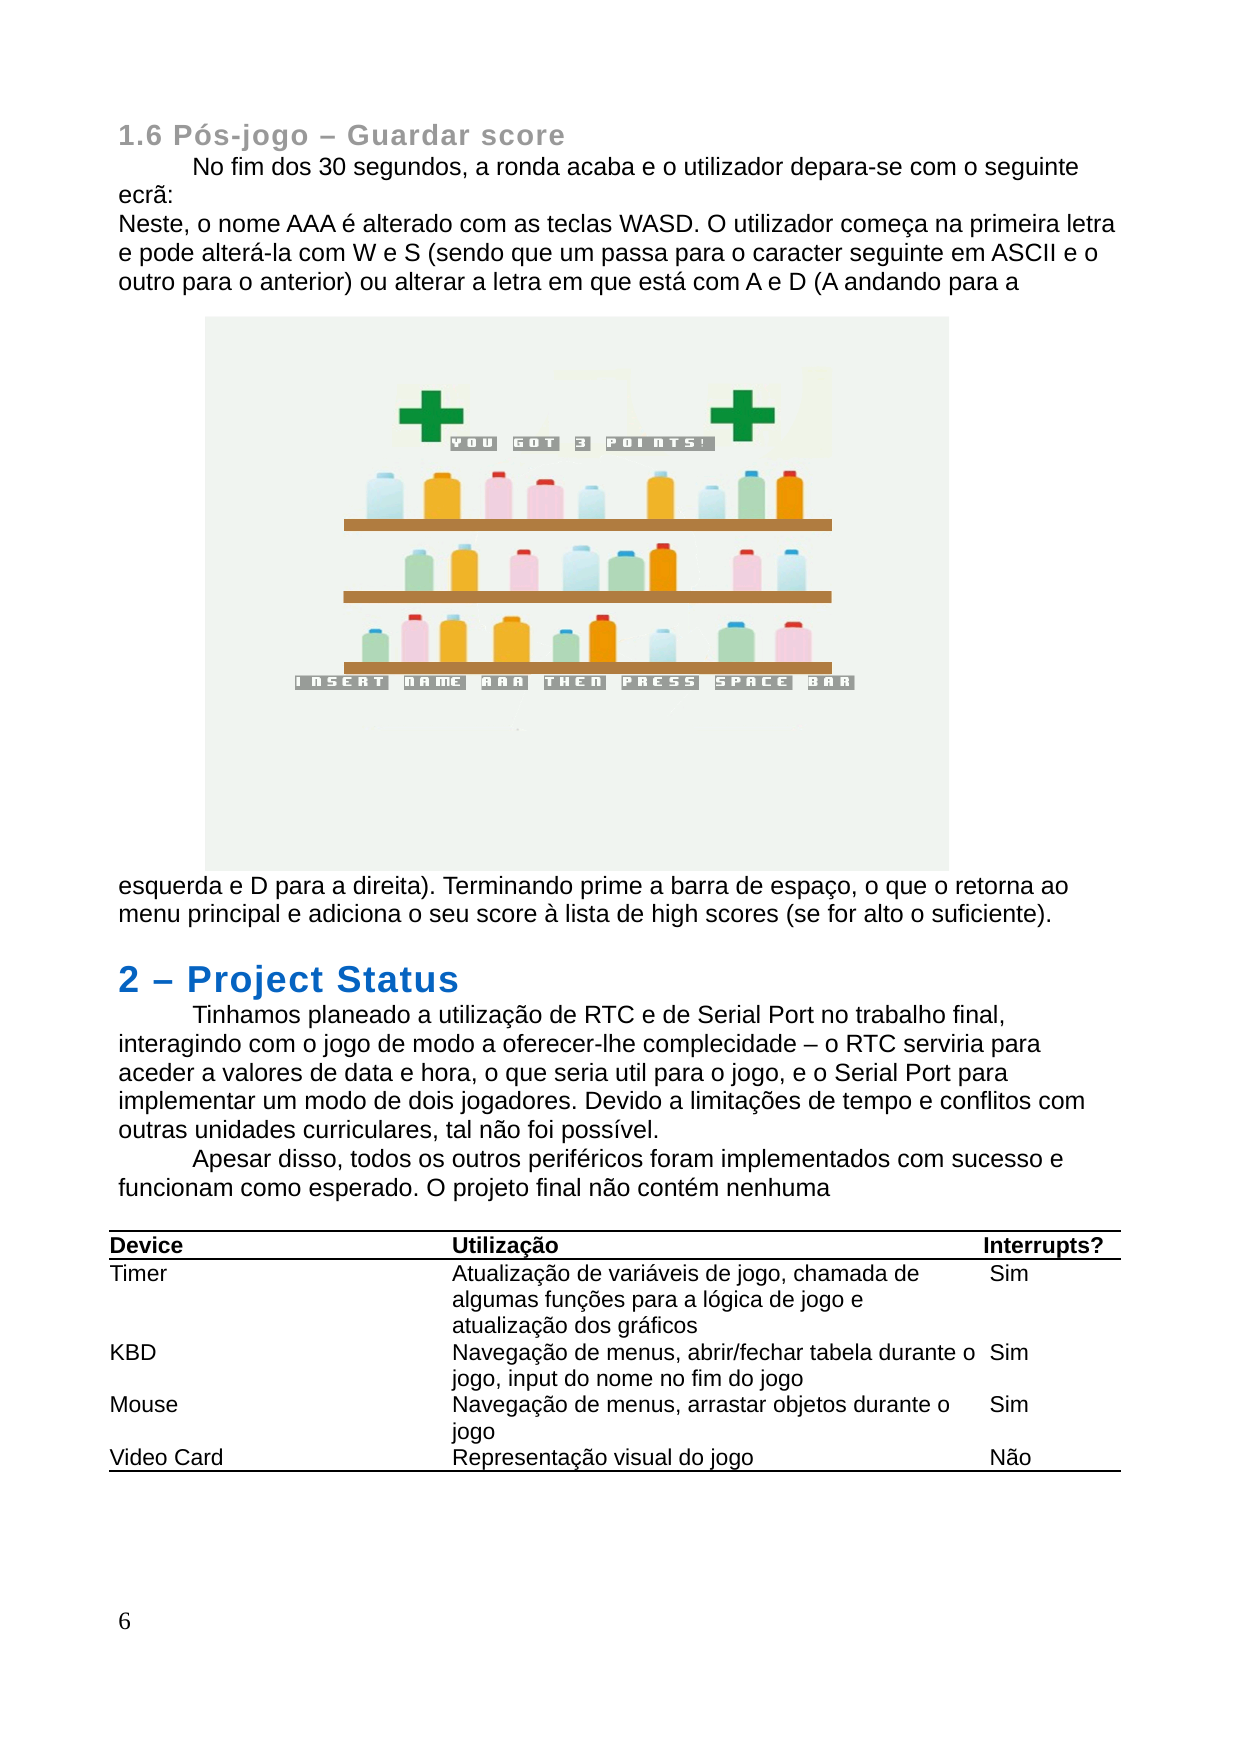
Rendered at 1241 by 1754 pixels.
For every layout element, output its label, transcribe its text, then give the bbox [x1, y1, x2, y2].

table_cell KBD [109, 1339, 452, 1391]
table_header Utilização [452, 1232, 983, 1258]
picture [205, 315, 950, 871]
table_cell Representação visual do jogo [452, 1444, 983, 1470]
text Apesar disso, todos os outros periféricos foram implementados com sucesso e funcionam como esperado. O projeto final não contém nenhuma [118, 1144, 1122, 1201]
table_cell Video Card [109, 1444, 452, 1470]
table_cell Timer [109, 1260, 452, 1339]
subtitle 2 – Project Status [118, 957, 1122, 1000]
text Neste, o nome AAA é alterado com as teclas WASD. O utilizador começa na primeira letra e pode alterá-la com W e S (sendo que um passa para o caracter seguinte em ASCII e o outro para o anterior) ou alterar a letra em que está com A e D (A andando para a esquerda e D para a direita). Terminando prime a barra de espaço, o que o retorna ao menu principal e adiciona o seu score à lista de high scores (se for alto o suficiente). [118, 209, 1122, 928]
table_cell Sim [983, 1391, 1121, 1444]
table_cell Mouse [109, 1391, 452, 1444]
table_cell Não [983, 1444, 1121, 1470]
table_cell Atualização de variáveis de jogo, chamada de algumas funções para a lógica de jogo e atualização dos gráficos [452, 1260, 983, 1339]
table_cell Navegação de menus, abrir/fechar tabela durante o jogo, input do nome no fim do jogo [452, 1339, 983, 1391]
subtitle 1.6 Pós-jogo – Guardar score [118, 118, 1122, 152]
table_cell Navegação de menus, arrastar objetos durante o jogo [452, 1391, 983, 1444]
text No fim dos 30 segundos, a ronda acaba e o utilizador depara-se com o seguinte ecrã: [118, 152, 1122, 209]
text Tinhamos planeado a utilização de RTC e de Serial Port no trabalho final, interagindo com o jogo de modo a oferecer-lhe complecidade – o RTC serviria para aceder a valores de data e hora, o que seria util para o jogo, e o Serial Port para implementar um modo de dois jogadores. Devido a limitações de tempo e conflitos com outras unidades curriculares, tal não foi possível. [118, 1000, 1122, 1144]
table_cell Sim [983, 1260, 1121, 1339]
table_header Interrupts? [983, 1232, 1121, 1258]
table_cell Sim [983, 1339, 1121, 1391]
table_header Device [109, 1232, 452, 1258]
